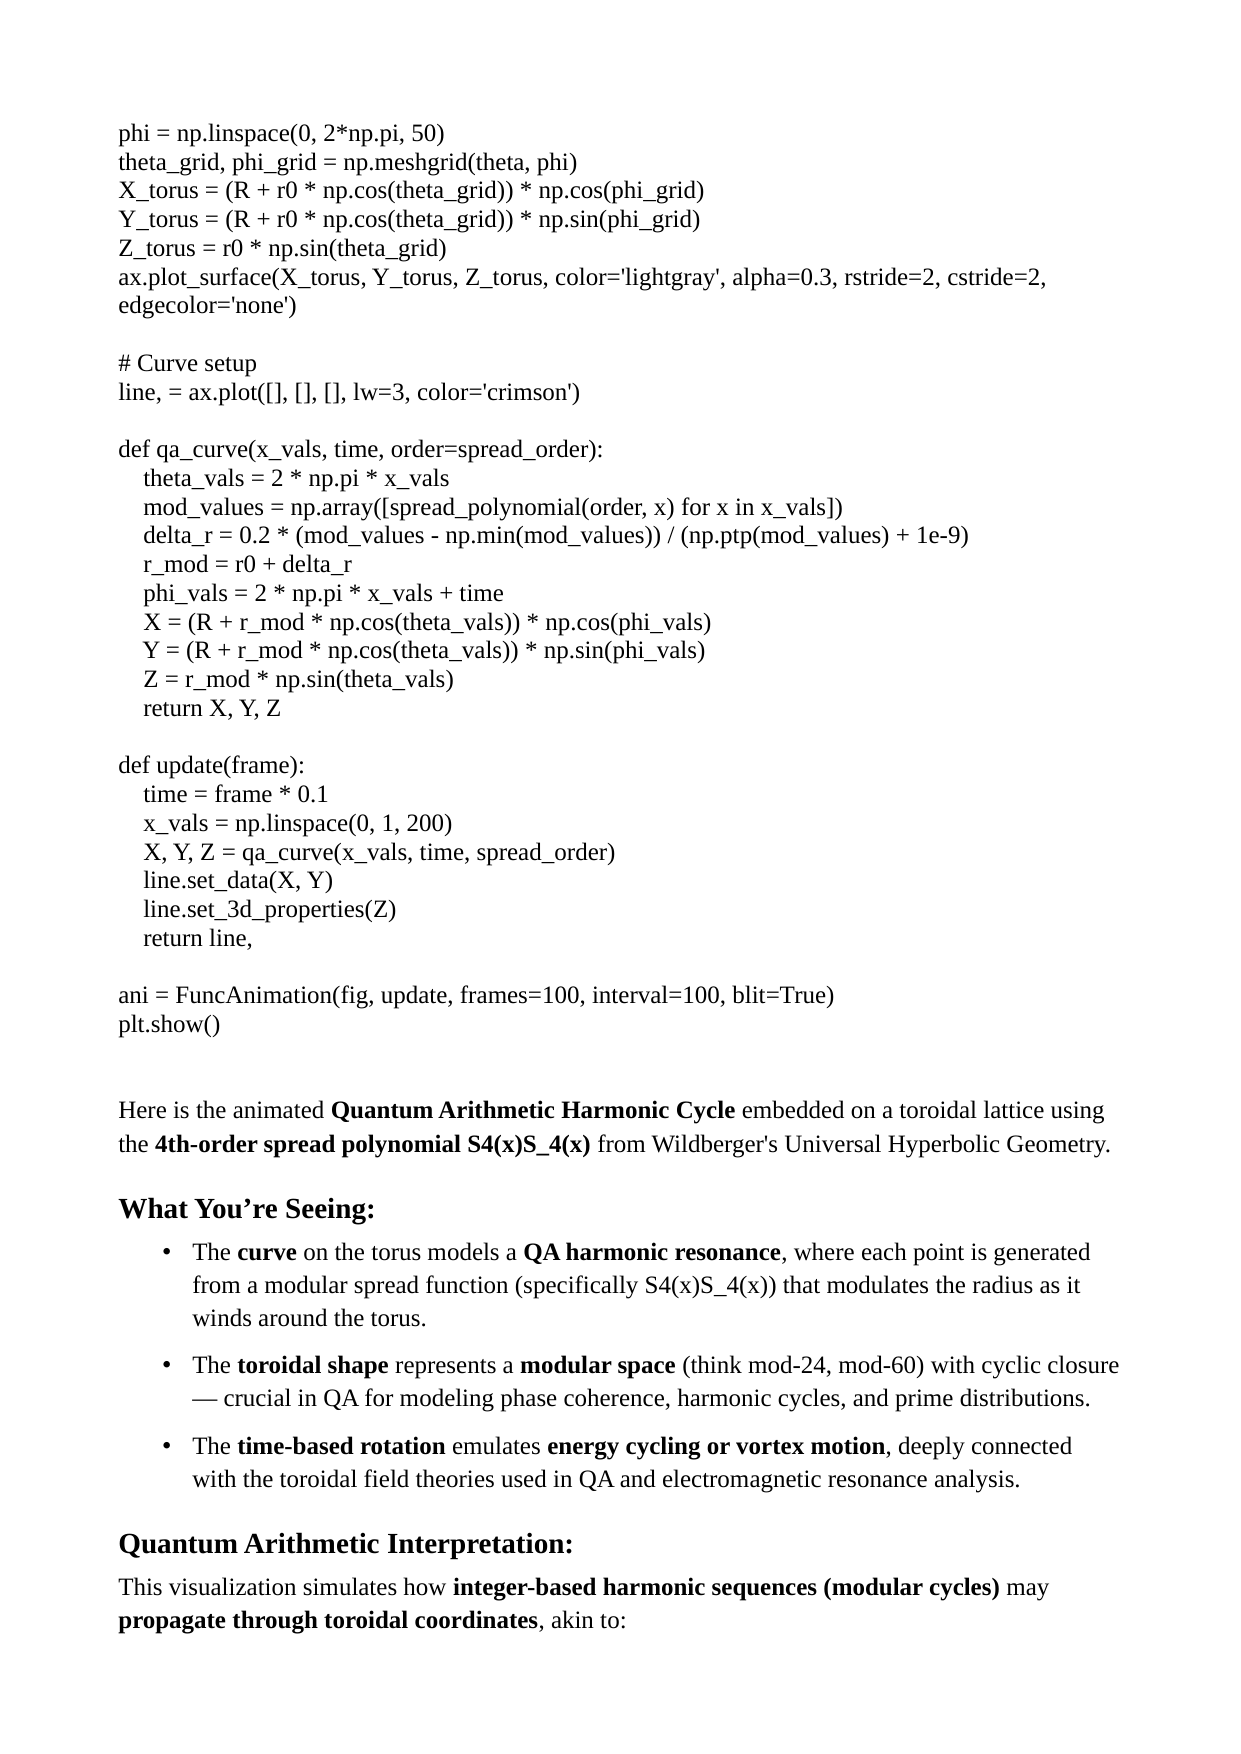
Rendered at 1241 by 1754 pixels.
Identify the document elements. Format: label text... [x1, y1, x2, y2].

text Z = r_mod * np.sin(theta_vals) [118, 664, 1122, 693]
text Y_torus = (R + r0 * np.cos(theta_grid)) * np.sin(phi_grid) [118, 204, 1122, 233]
text X, Y, Z = qa_curve(x_vals, time, spread_order) [118, 837, 1122, 866]
text plt.show() [118, 1009, 1122, 1038]
text Here is the animated Quantum Arithmetic Harmonic Cycle embedded on a toroidal lattice using the 4th-order spread polynomial S4(x)S_4(x) from Wildberger's Universal Hyperbolic Geometry. [118, 1096, 1122, 1157]
text line, = ax.plot([], [], [], lw=3, color='crimson') [118, 377, 1122, 406]
text return line, [118, 923, 1122, 952]
text theta_vals = 2 * np.pi * x_vals [118, 463, 1122, 492]
text x_vals = np.linspace(0, 1, 200) [118, 808, 1122, 837]
list The curve on the torus models a QA harmonic resonance, where each point is generated from a modular spread function (specifically S4(x)S_4(x)) that modulates the radius as it winds around the torus. [162, 1237, 1122, 1332]
text mod_values = np.array([spread_polynomial(order, x) for x in x_vals]) [118, 492, 1122, 521]
text return X, Y, Z [118, 693, 1122, 722]
text This visualization simulates how integer-based harmonic sequences (modular cycles) may propagate through toroidal coordinates, akin to: [118, 1572, 1122, 1634]
text # Curve setup [118, 348, 1122, 377]
text ax.plot_surface(X_torus, Y_torus, Z_torus, color='lightgray', alpha=0.3, rstride=2, cstride=2, edgecolor='none') [118, 262, 1122, 319]
subtitle Quantum Arithmetic Interpretation: [118, 1526, 1122, 1560]
text phi = np.linspace(0, 2*np.pi, 50) [118, 118, 1122, 147]
text line.set_3d_properties(Z) [118, 894, 1122, 923]
text Y = (R + r_mod * np.cos(theta_vals)) * np.sin(phi_vals) [118, 636, 1122, 664]
subtitle What You’re Seeing: [118, 1191, 1122, 1224]
text def qa_curve(x_vals, time, order=spread_order): [118, 434, 1122, 463]
text X = (R + r_mod * np.cos(theta_vals)) * np.cos(phi_vals) [118, 607, 1122, 636]
text X_torus = (R + r0 * np.cos(theta_grid)) * np.cos(phi_grid) [118, 176, 1122, 204]
text phi_vals = 2 * np.pi * x_vals + time [118, 578, 1122, 607]
list The toroidal shape represents a modular space (think mod-24, mod-60) with cyclic closure — crucial in QA for modeling phase coherence, harmonic cycles, and prime distributions. [162, 1351, 1122, 1412]
text ani = FuncAnimation(fig, update, frames=100, interval=100, blit=True) [118, 981, 1122, 1009]
list The time-based rotation emulates energy cycling or vortex motion, deeply connected with the toroidal field theories used in QA and electromagnetic resonance analysis. [162, 1431, 1122, 1493]
text r_mod = r0 + delta_r [118, 549, 1122, 578]
text Z_torus = r0 * np.sin(theta_grid) [118, 233, 1122, 262]
text delta_r = 0.2 * (mod_values - np.min(mod_values)) / (np.ptp(mod_values) + 1e-9) [118, 521, 1122, 549]
text theta_grid, phi_grid = np.meshgrid(theta, phi) [118, 147, 1122, 176]
text line.set_data(X, Y) [118, 866, 1122, 894]
text time = frame * 0.1 [118, 779, 1122, 808]
text def update(frame): [118, 751, 1122, 779]
